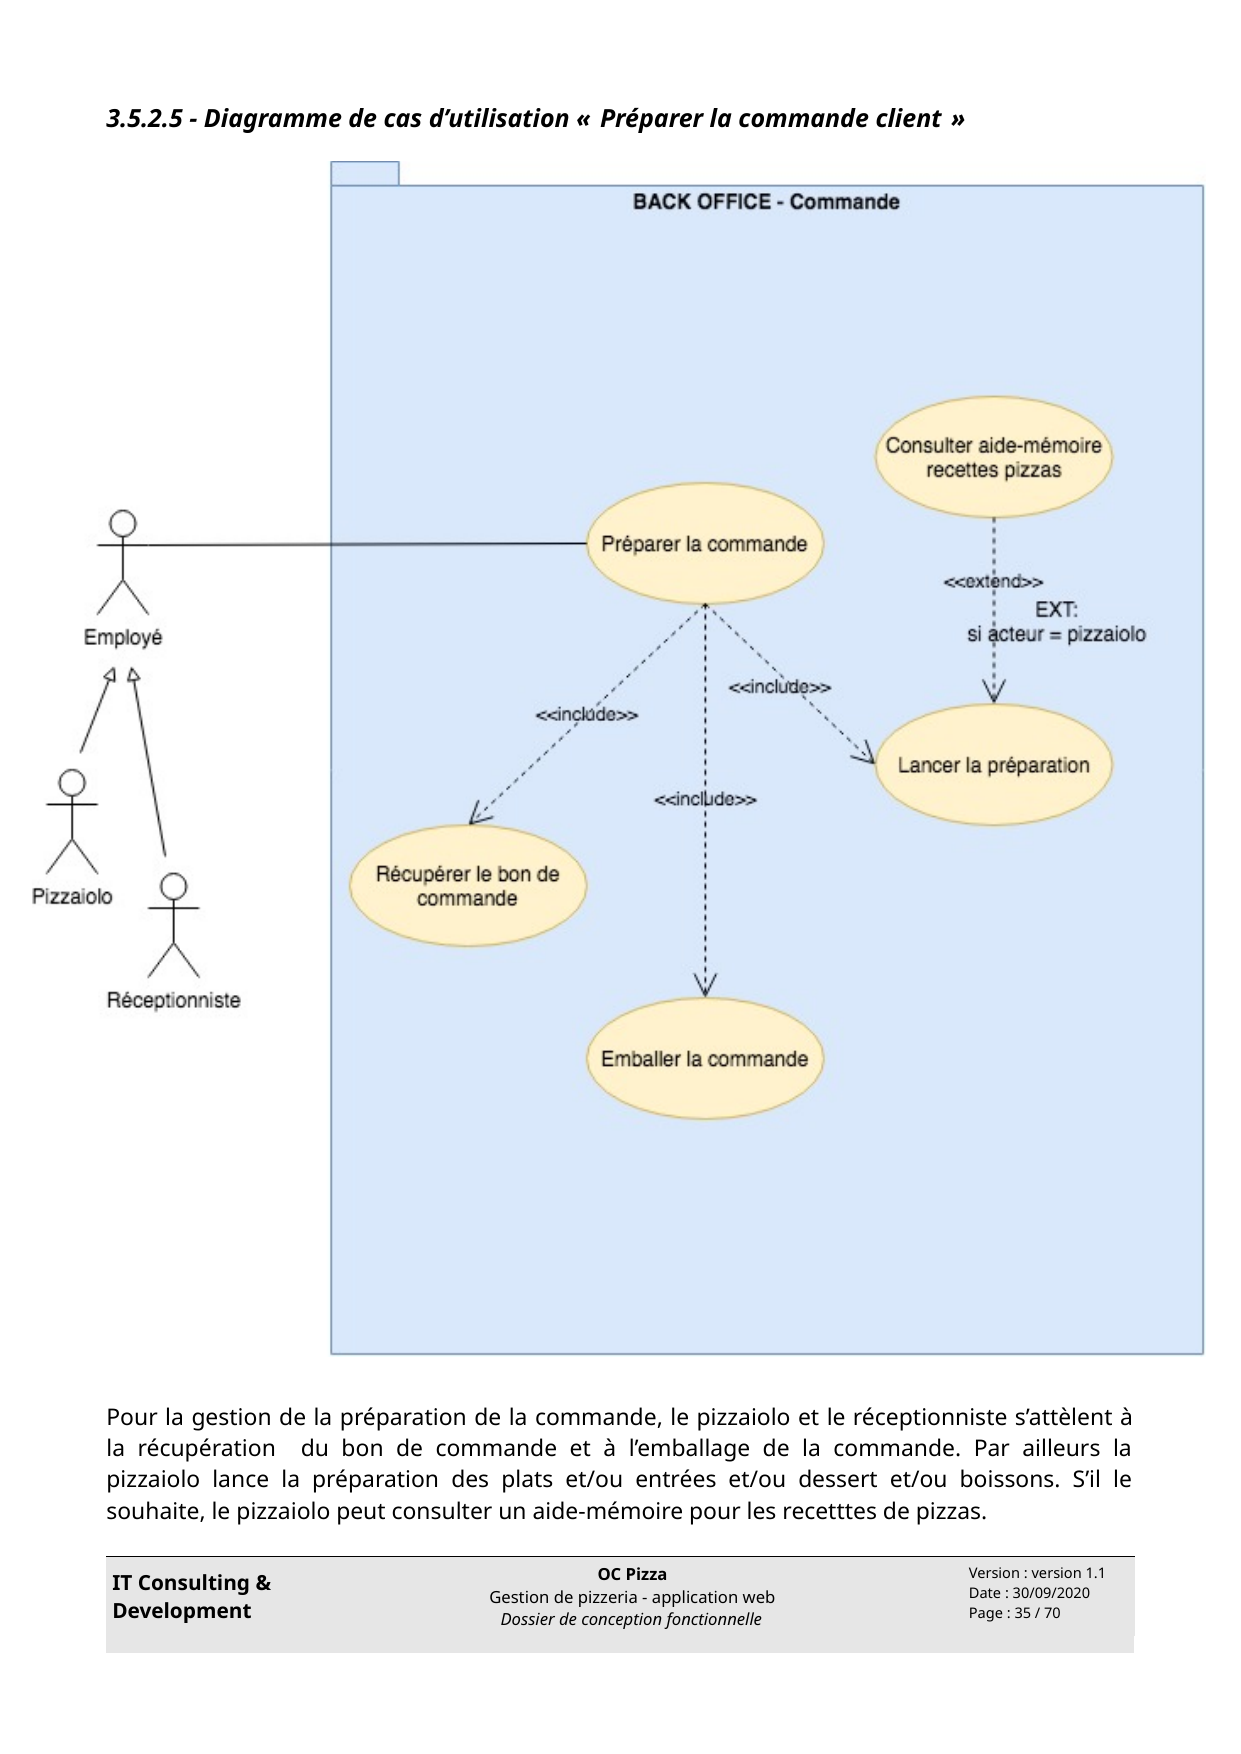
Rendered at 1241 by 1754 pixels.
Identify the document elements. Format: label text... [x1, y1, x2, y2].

subtitle Diagramme de cas d’utilisation « Préparer la commande client » [106, 100, 1134, 134]
picture [31, 161, 1206, 1357]
text Pour la gestion de la préparation de la commande, le pizzaiolo et le réceptionniste s’attèlent à la récupération du bon de commande et à l’emballage de la commande. Par ailleurs la pizzaiolo lance la préparation des plats et/ou entrées et/ou dessert et/ou boissons. S’il le souhaite, le pizzaiolo peut consulter un aide-mémoire pour les recetttes de pizzas. [106, 1401, 1134, 1526]
